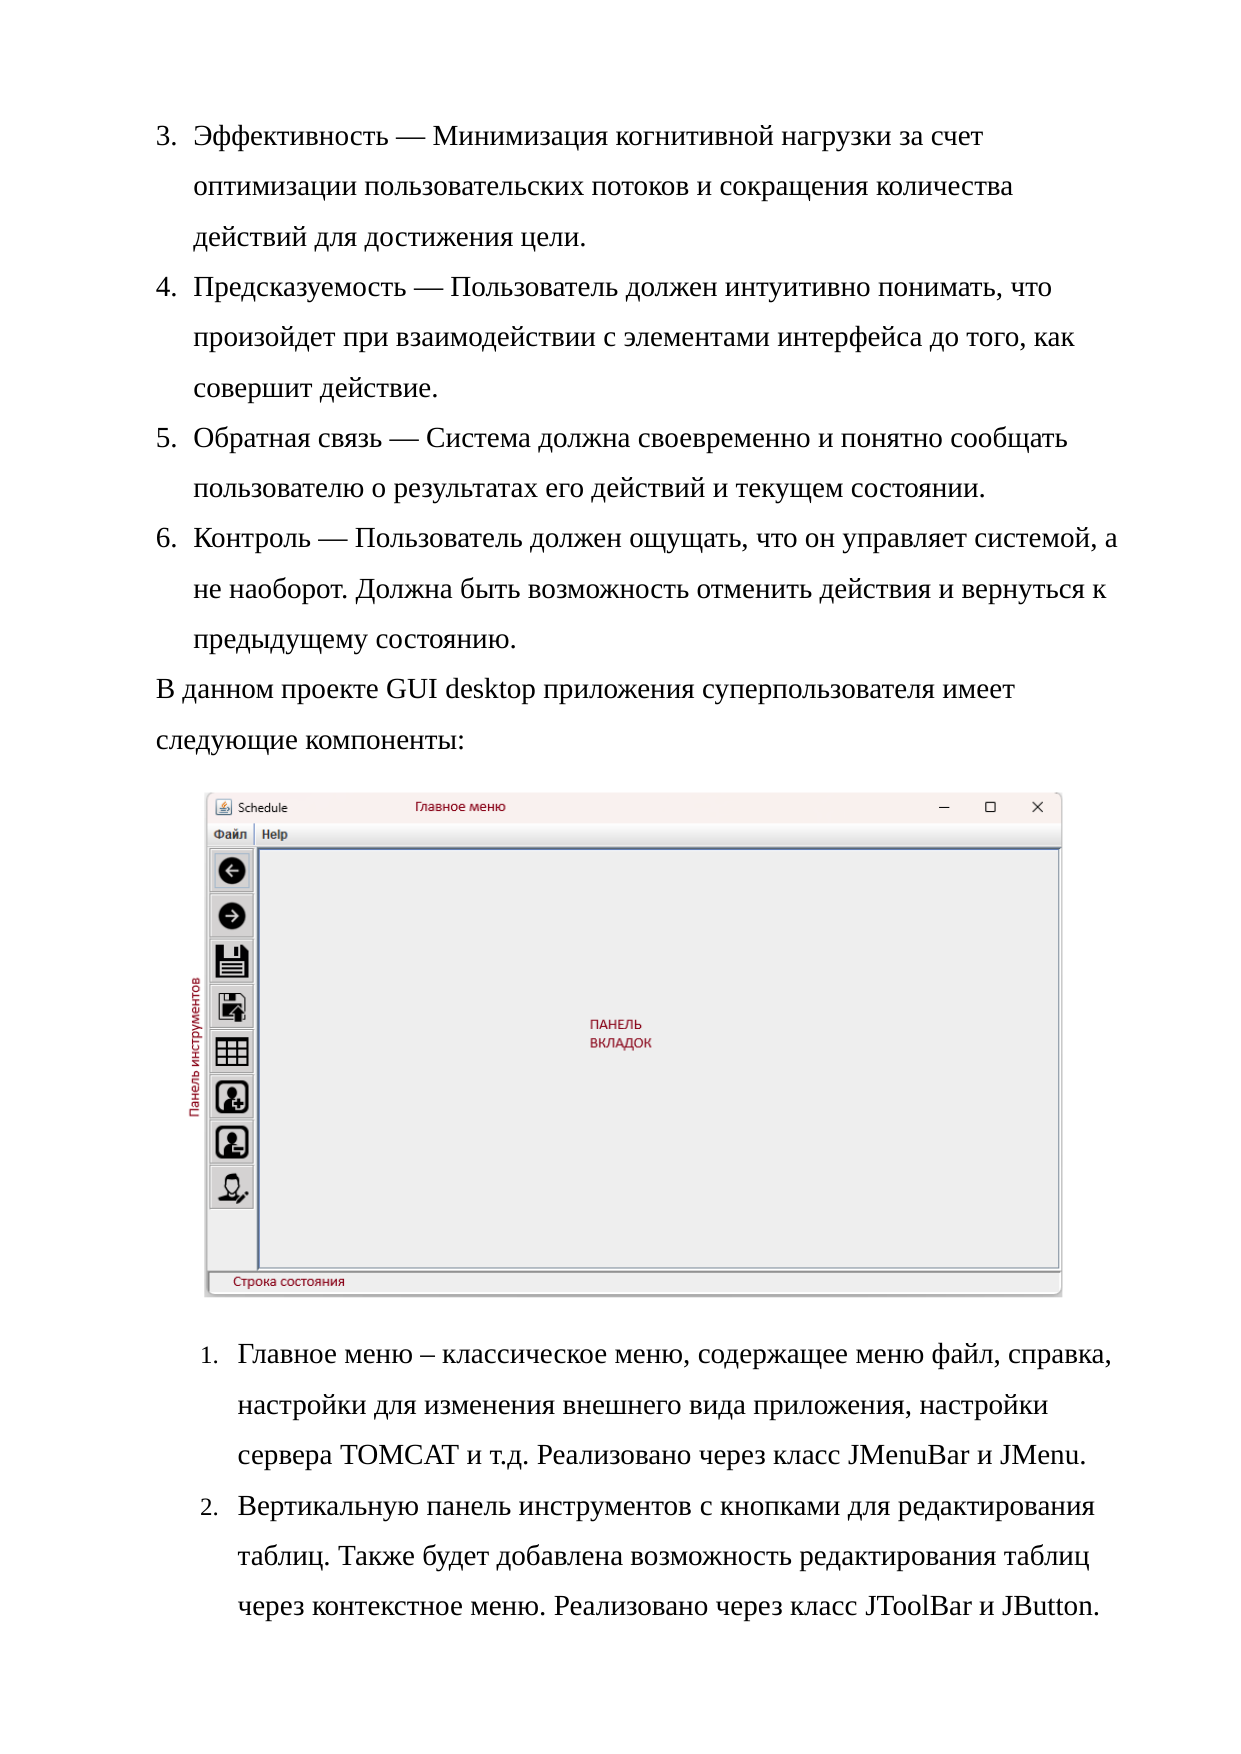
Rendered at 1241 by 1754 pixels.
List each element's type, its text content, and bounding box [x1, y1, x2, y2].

list Эффективность — Минимизация когнитивной нагрузки за счет оптимизации пользовательских потоков и сокращения количества действий для достижения цели. [156, 118, 1122, 252]
list Вертикальную панель инструментов c кнопками для редактирования таблиц. Также будет добавлена возможность редактирования таблиц через контекстное меню. Реализовано через класс JToolBar и JButton. [200, 1488, 1122, 1622]
list Предсказуемость — Пользователь должен интуитивно понимать, что произойдет при взаимодействии с элементами интерфейса до того, как совершит действие. [156, 269, 1122, 403]
list Контроль — Пользователь должен ощущать, что он управляет системой, а не наоборот. Должна быть возможность отменить действия и вернуться к предыдущему состоянию. [156, 521, 1122, 655]
picture [155, 772, 1160, 1323]
list Главное меню – классическое меню, содержащее меню файл, справка, настройки для изменения внешнего вида приложения, настройки сервера TOMCAT и т.д. Реализовано через класс JMenuBar и JMenu. [200, 1337, 1122, 1471]
text В данном проекте GUI desktop приложения суперпользователя имеет следующие компоненты: [156, 672, 1122, 755]
list Обратная связь — Система должна своевременно и понятно сообщать пользователю о результатах его действий и текущем состоянии. [156, 420, 1122, 504]
